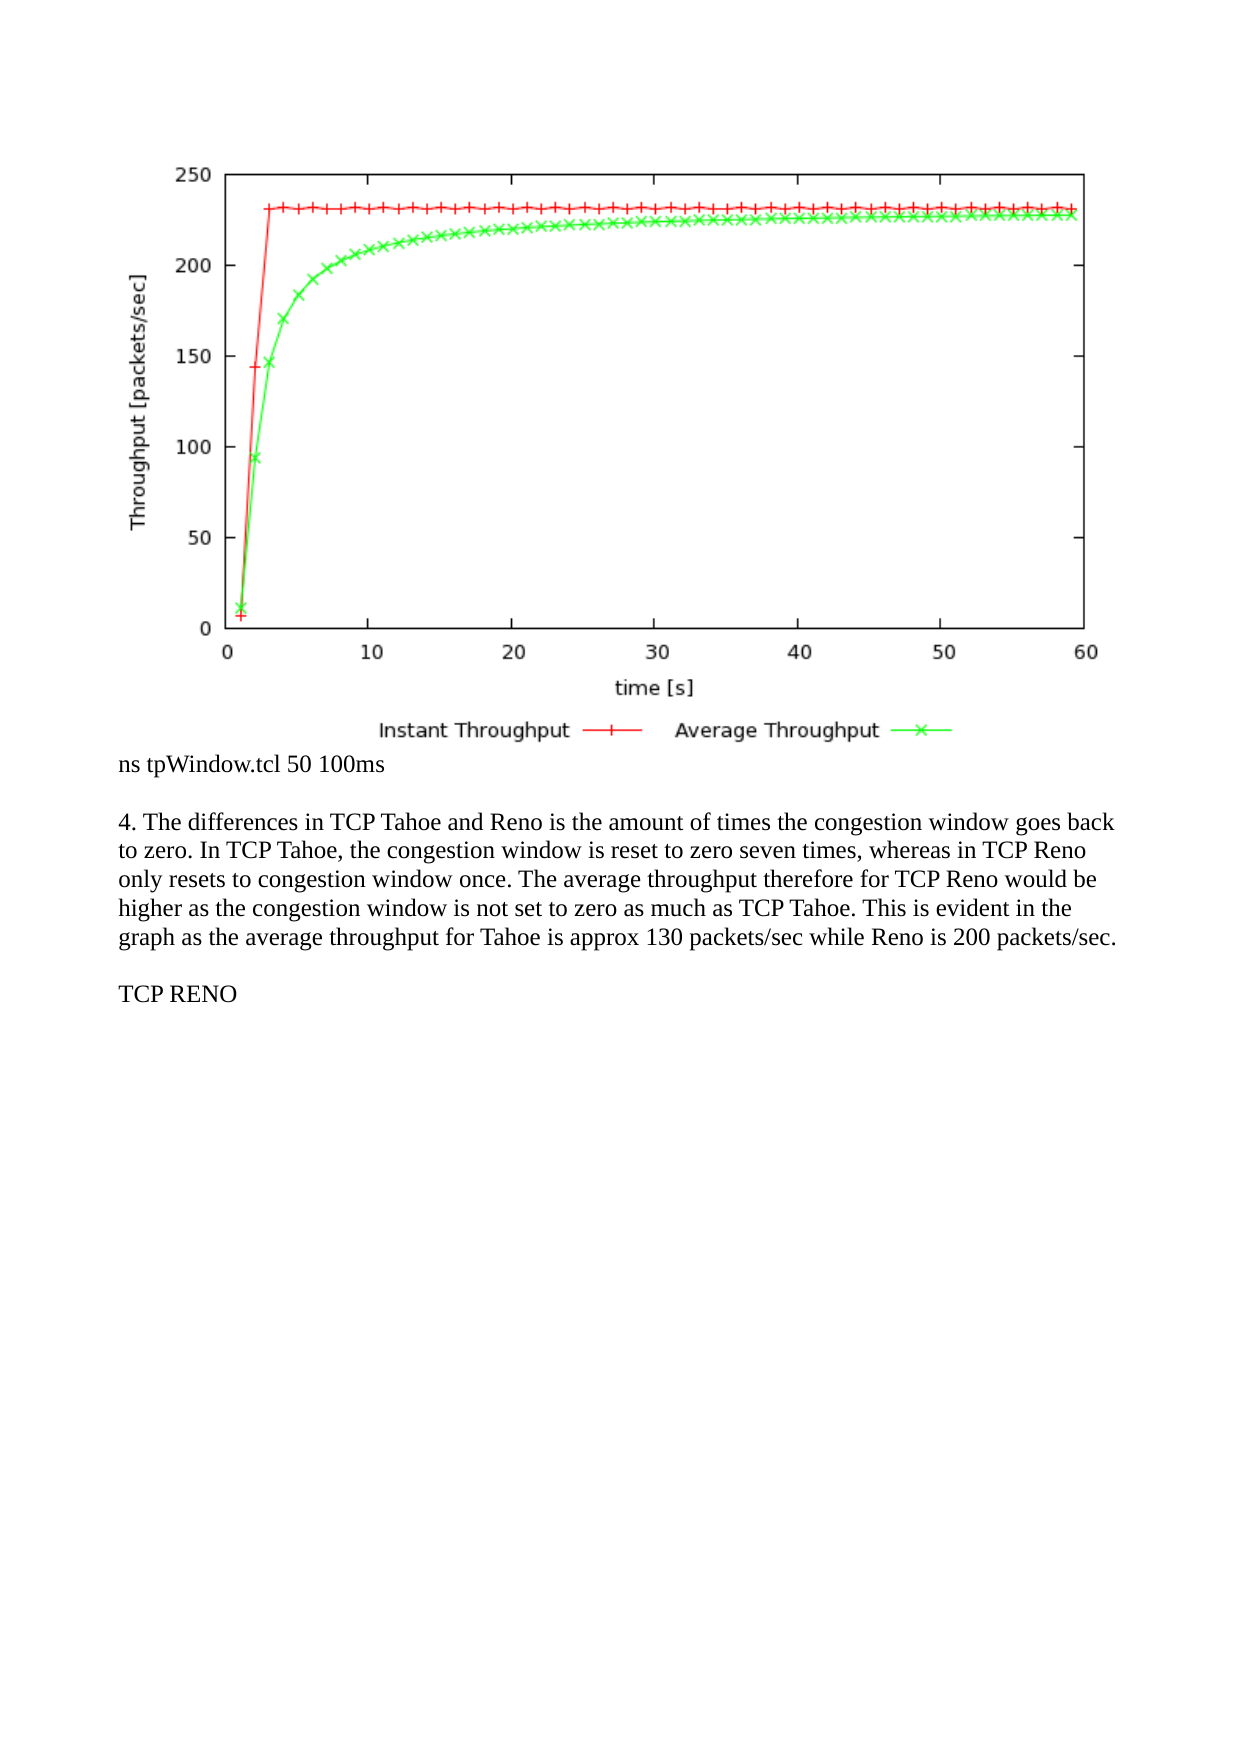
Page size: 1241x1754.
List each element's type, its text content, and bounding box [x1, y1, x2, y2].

text TCP RENO [118, 979, 1122, 1008]
picture [120, 149, 1121, 750]
text ns tpWindow.tcl 50 100ms [118, 147, 1122, 778]
text 4. The differences in TCP Tahoe and Reno is the amount of times the congestion window goes back to zero. In TCP Tahoe, the congestion window is reset to zero seven times, whereas in TCP Reno only resets to congestion window once. The average throughput therefore for TCP Reno would be higher as the congestion window is not set to zero as much as TCP Tahoe. This is evident in the graph as the average throughput for Tahoe is approx 130 packets/sec while Reno is 200 packets/sec. [118, 807, 1122, 951]
